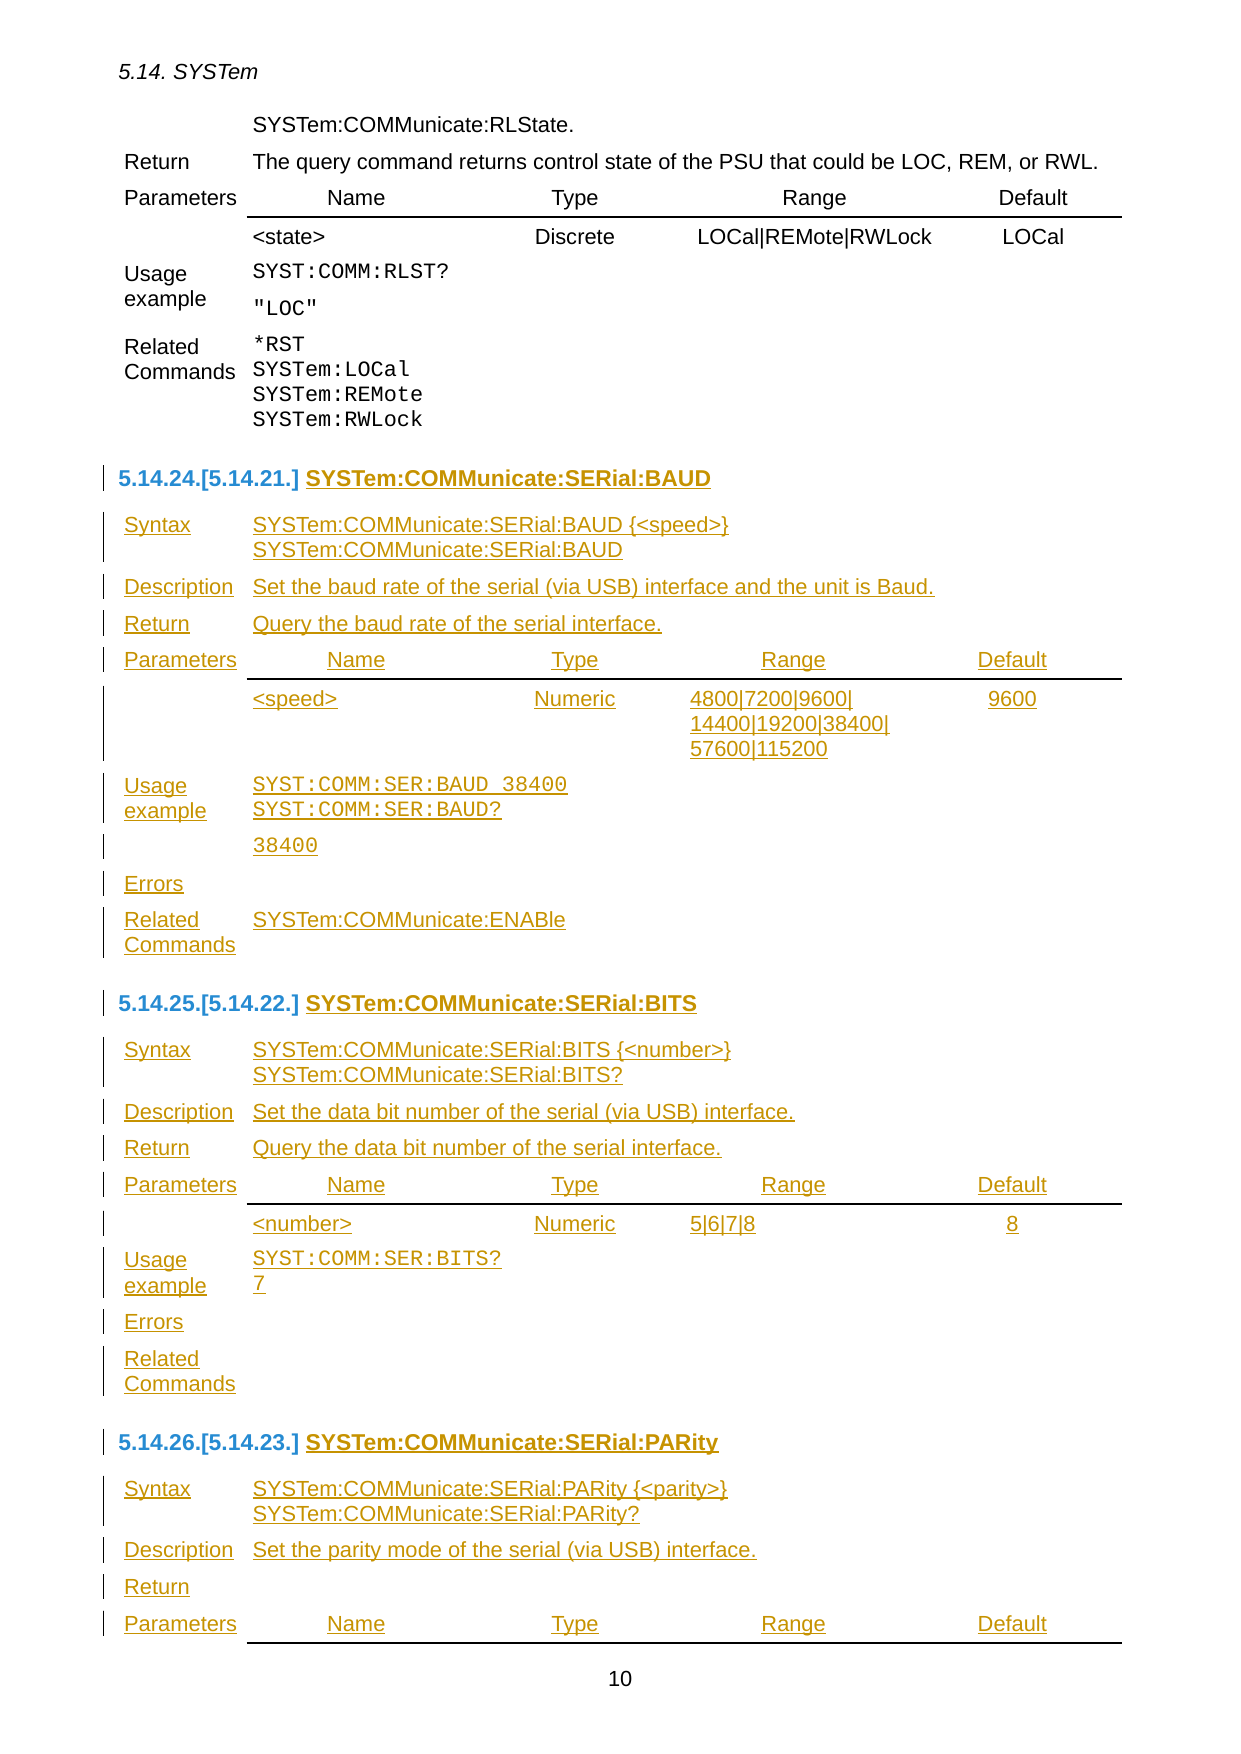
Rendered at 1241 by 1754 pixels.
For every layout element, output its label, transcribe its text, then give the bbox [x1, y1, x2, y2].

table_cell Type [465, 1605, 684, 1642]
table_header Syntax [118, 506, 247, 568]
table_cell Parameters [118, 641, 247, 767]
table_cell Name [247, 1166, 465, 1203]
subtitle SYSTem:COMMunicate:SERial:BAUD [118, 465, 1122, 491]
table_header Syntax [118, 1031, 247, 1093]
table_cell SYST:COMM:SER:BITS? 7 [247, 1242, 1122, 1303]
table_cell Return [118, 605, 247, 641]
table_cell Range [684, 1605, 903, 1642]
table_cell Description [118, 568, 247, 605]
table_cell SYST:COMM:RLST? "LOC" [247, 255, 1122, 328]
table_header SYSTem:COMMunicate:SERial:BAUD {<speed>} SYSTem:COMMunicate:SERial:BAUD [247, 506, 1122, 568]
table_cell Description [118, 1093, 247, 1129]
table_cell Default [945, 180, 1122, 216]
table_cell Set the parity mode of the serial (via USB) interface. [247, 1532, 1122, 1568]
subtitle SYSTem:COMMunicate:SERial:PARity [118, 1429, 1122, 1455]
table_cell Query the baud rate of the serial interface. [247, 605, 1122, 641]
table_cell Numeric [465, 1205, 684, 1242]
table_cell Return [118, 1130, 247, 1166]
table_cell [247, 1304, 1122, 1340]
table_cell Query the data bit number of the serial interface. [247, 1130, 1122, 1166]
table_cell Usage example [118, 767, 247, 865]
table_cell SYSTem:COMMunicate:ENABle [247, 901, 1122, 963]
table_cell Usage example [118, 255, 247, 328]
table_cell Name [247, 1605, 465, 1642]
table_cell Type [465, 1166, 684, 1203]
table_cell Discrete [465, 218, 684, 255]
table_cell [118, 106, 247, 143]
table_cell SYST:COMM:SER:BAUD 38400 SYST:COMM:SER:BAUD? 38400 [247, 767, 1122, 865]
table_cell LOCal [945, 218, 1122, 255]
subtitle SYSTem:COMMunicate:SERial:BITS [118, 990, 1122, 1016]
table_cell Parameters [118, 1605, 247, 1642]
table_cell Description [118, 1532, 247, 1568]
table_cell Name [247, 641, 465, 678]
table_cell Related Commands [118, 901, 247, 963]
table_cell Parameters [118, 180, 247, 255]
table_cell Set the data bit number of the serial (via USB) interface. [247, 1093, 1122, 1129]
table_cell <speed> [247, 680, 465, 767]
table_cell Name [247, 180, 465, 216]
table_cell Parameters [118, 1166, 247, 1242]
table_cell Type [465, 641, 684, 678]
table_cell Errors [118, 1304, 247, 1340]
table_cell 9600 [903, 680, 1122, 767]
table_cell Errors [118, 865, 247, 901]
table_cell 5|6|7|8 [684, 1205, 903, 1242]
table_cell <state> [247, 218, 465, 255]
table_cell Set the baud rate of the serial (via USB) interface and the unit is Baud. [247, 568, 1122, 605]
table_cell 8 [903, 1205, 1122, 1242]
table_cell <number> [247, 1205, 465, 1242]
table_cell [247, 1568, 1122, 1605]
table_header Syntax [118, 1470, 247, 1532]
table_cell [247, 865, 1122, 901]
table_cell LOCal|REMote|RWLock [684, 218, 944, 255]
table_header SYSTem:COMMunicate:SERial:PARity {<parity>} SYSTem:COMMunicate:SERial:PARity? [247, 1470, 1122, 1532]
table_cell Default [903, 641, 1122, 678]
table_cell Range [684, 1166, 903, 1203]
table_cell Usage example [118, 1242, 247, 1303]
table_cell 4800|7200|9600|14400|19200|38400|57600|115200 [684, 680, 903, 767]
table_cell Numeric [465, 680, 684, 767]
table_cell [247, 1340, 1122, 1402]
table_cell Range [684, 641, 903, 678]
table_cell Related Commands [118, 1340, 247, 1402]
table_cell SYSTem:COMMunicate:RLState. [247, 106, 1122, 143]
table_cell The query command returns control state of the PSU that could be LOC, REM, or RWL. [247, 143, 1122, 179]
table_cell Related Commands [118, 328, 247, 438]
table_cell Default [903, 1166, 1122, 1203]
table_cell Type [465, 180, 684, 216]
table_cell Return [118, 143, 247, 179]
table_cell Range [684, 180, 944, 216]
table_cell Return [118, 1568, 247, 1605]
table_header SYSTem:COMMunicate:SERial:BITS {<number>} SYSTem:COMMunicate:SERial:BITS? [247, 1031, 1122, 1093]
table_cell Default [903, 1605, 1122, 1642]
table_cell *RST SYSTem:LOCal SYSTem:REMote SYSTem:RWLock [247, 328, 1122, 438]
